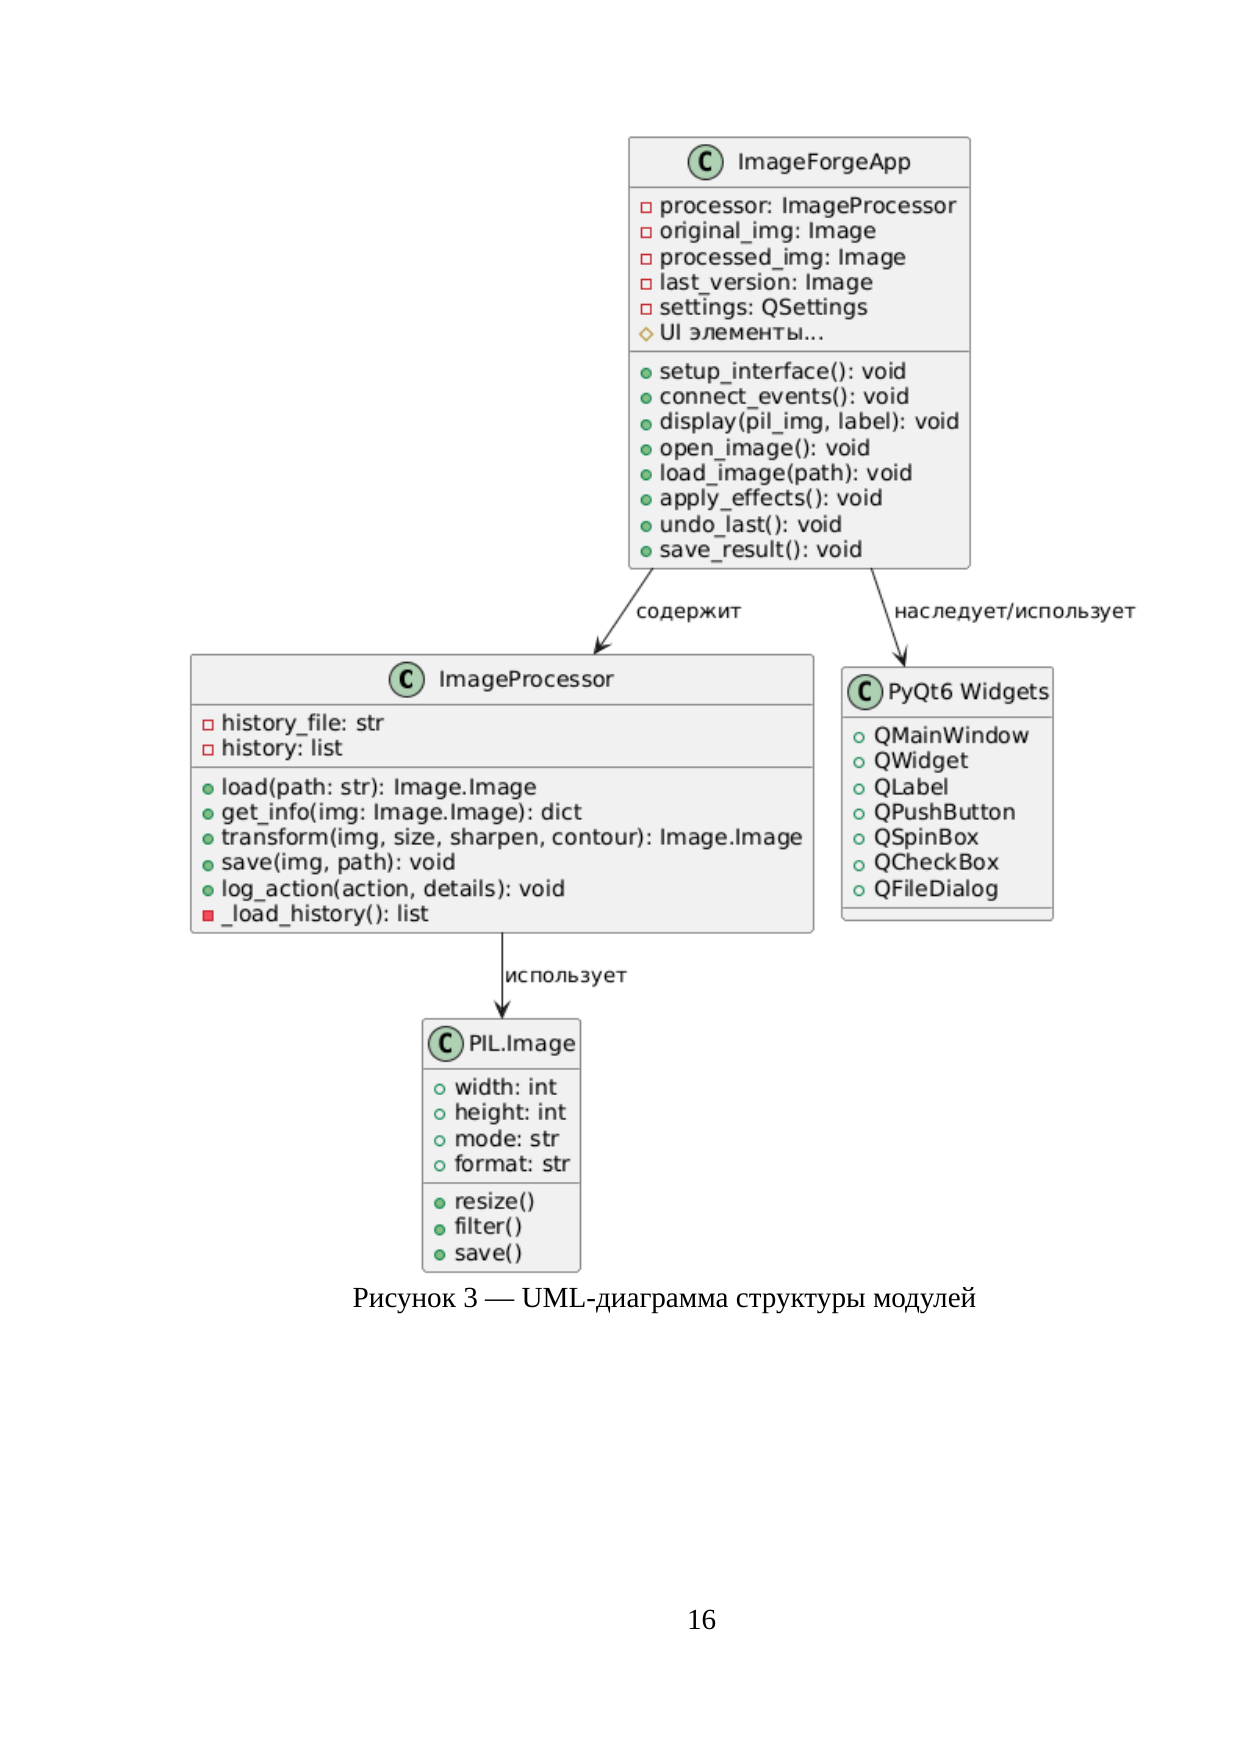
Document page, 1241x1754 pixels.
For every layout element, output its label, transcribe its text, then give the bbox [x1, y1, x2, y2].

text . [177, 118, 1152, 1364]
text Рисунок 3 — UML-диаграмма структуры модулей [182, 1281, 1147, 1314]
picture [181, 118, 1148, 1281]
